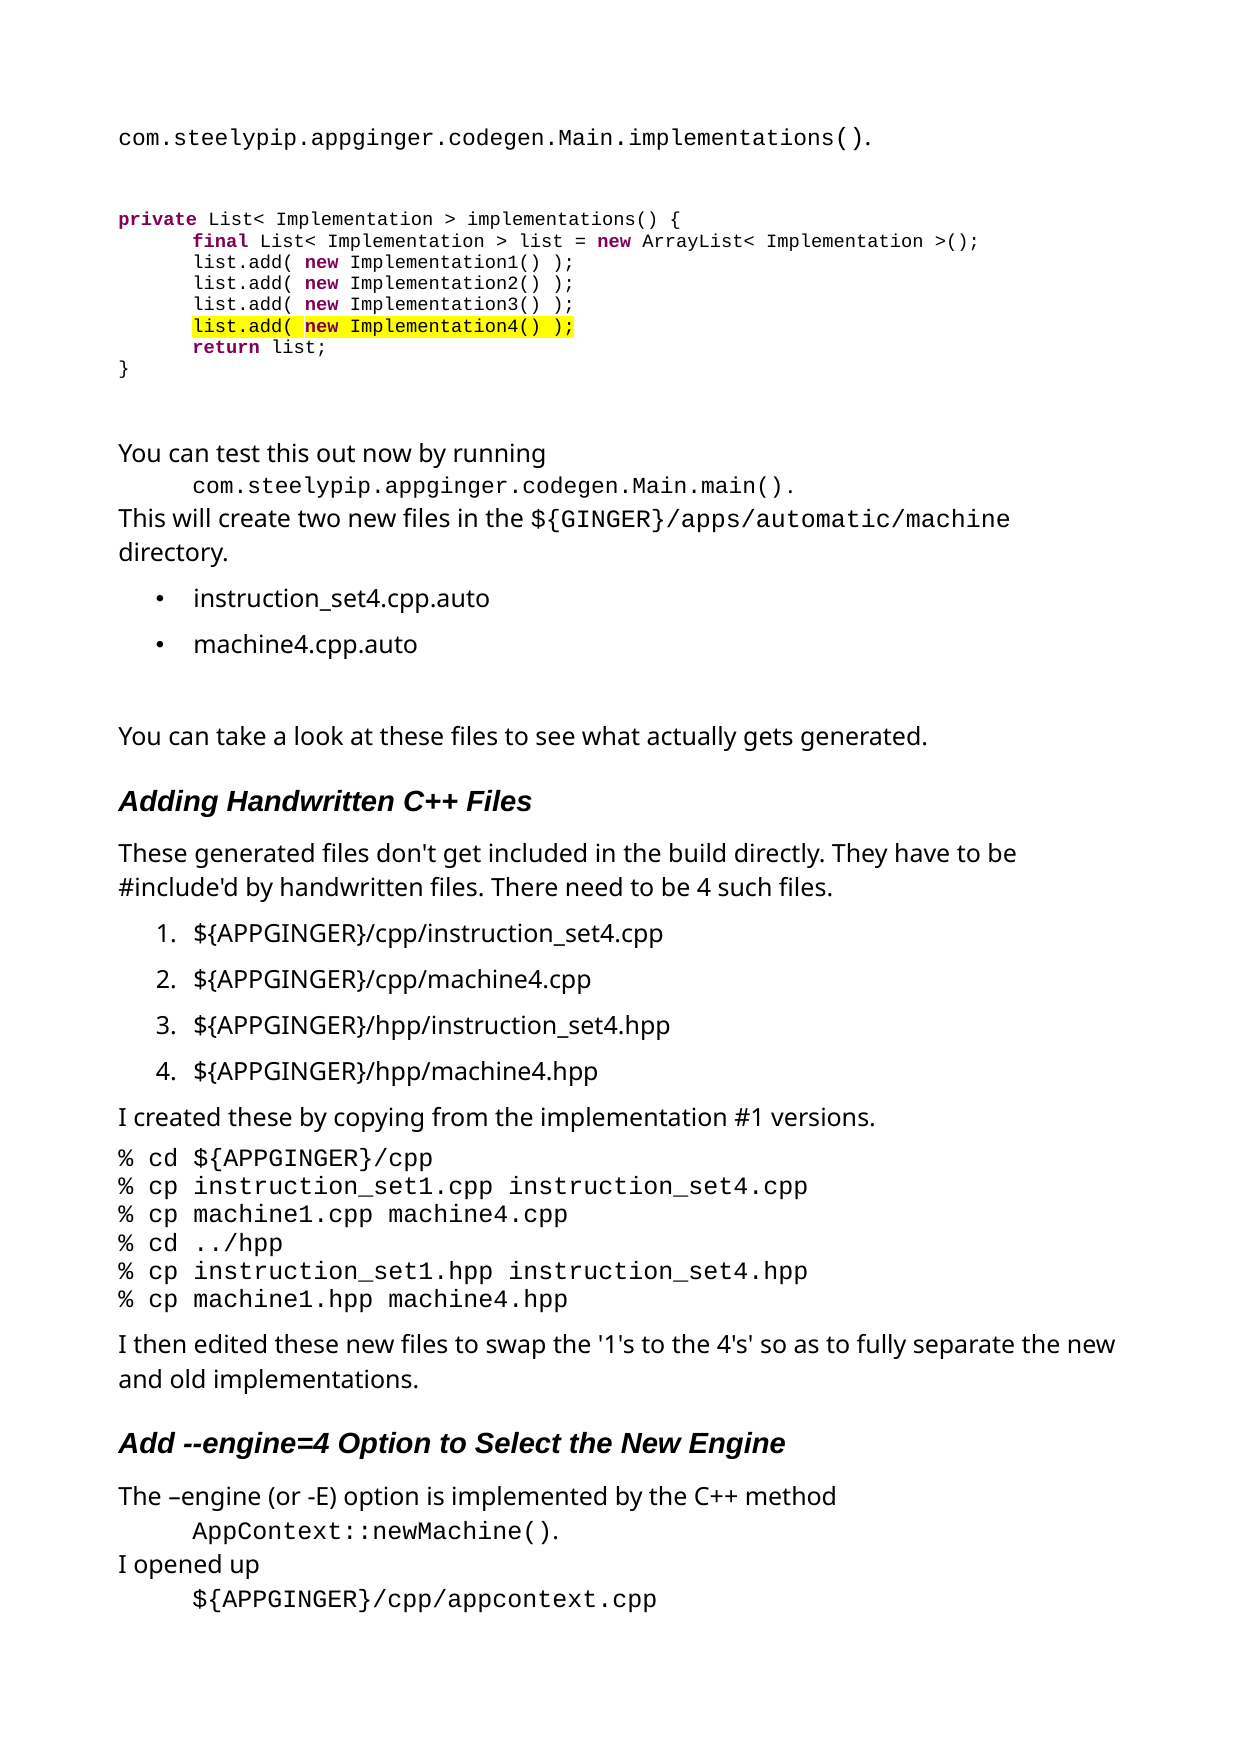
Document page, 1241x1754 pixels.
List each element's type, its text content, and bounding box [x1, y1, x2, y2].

text com.steelypip.appginger.codegen.Main.implementations(). [118, 118, 1122, 152]
text I created these by copying from the implementation #1 versions. [118, 1099, 1122, 1133]
text You can take a look at these files to see what actually gets generated. [118, 719, 1122, 753]
list ${APPGINGER}/cpp/machine4.cpp [156, 962, 1122, 996]
list ${APPGINGER}/hpp/instruction_set4.hpp [156, 1007, 1122, 1042]
text I then edited these new files to swap the '1's to the 4's' so as to fully separate the new and old implementations. [118, 1327, 1122, 1395]
subtitle Adding Handwritten C++ Files [118, 784, 1122, 817]
text The –engine (or -E) option is implemented by the C++ method AppContext::newMachine(). I opened up ${APPGINGER}/cpp/appcontext.cpp [118, 1478, 1122, 1615]
list ${APPGINGER}/cpp/instruction_set4.cpp [156, 916, 1122, 950]
text You can test this out now by running com.steelypip.appginger.codegen.Main.main(). This will create two new files in the ${GINGER}/apps/automatic/machine directory. [118, 435, 1122, 569]
text These generated files don't get included in the build directly. They have to be #include'd by handwritten files. There need to be 4 such files. [118, 836, 1122, 904]
list instruction_set4.cpp.auto [156, 581, 1122, 615]
list machine4.cpp.auto [156, 627, 1122, 661]
text % cd ${APPGINGER}/cpp % cp instruction_set1.cpp instruction_set4.cpp % cp machine1.cpp machine4.cpp % cd ../hpp % cp instruction_set1.hpp instruction_set4.hpp % cp machine1.hpp machine4.hpp [118, 1145, 1122, 1315]
subtitle Add --engine=4 Option to Select the New Engine [118, 1426, 1122, 1460]
list ${APPGINGER}/hpp/machine4.hpp [156, 1053, 1122, 1087]
text private List< Implementation > implementations() { final List< Implementation > list = new ArrayList< Implementation >(); list.add( new Implementation1() ); list.add( new Implementation2() ); list.add( new Implementation3() ); list.add( new Implementation4() ); return list; } [118, 210, 1122, 380]
